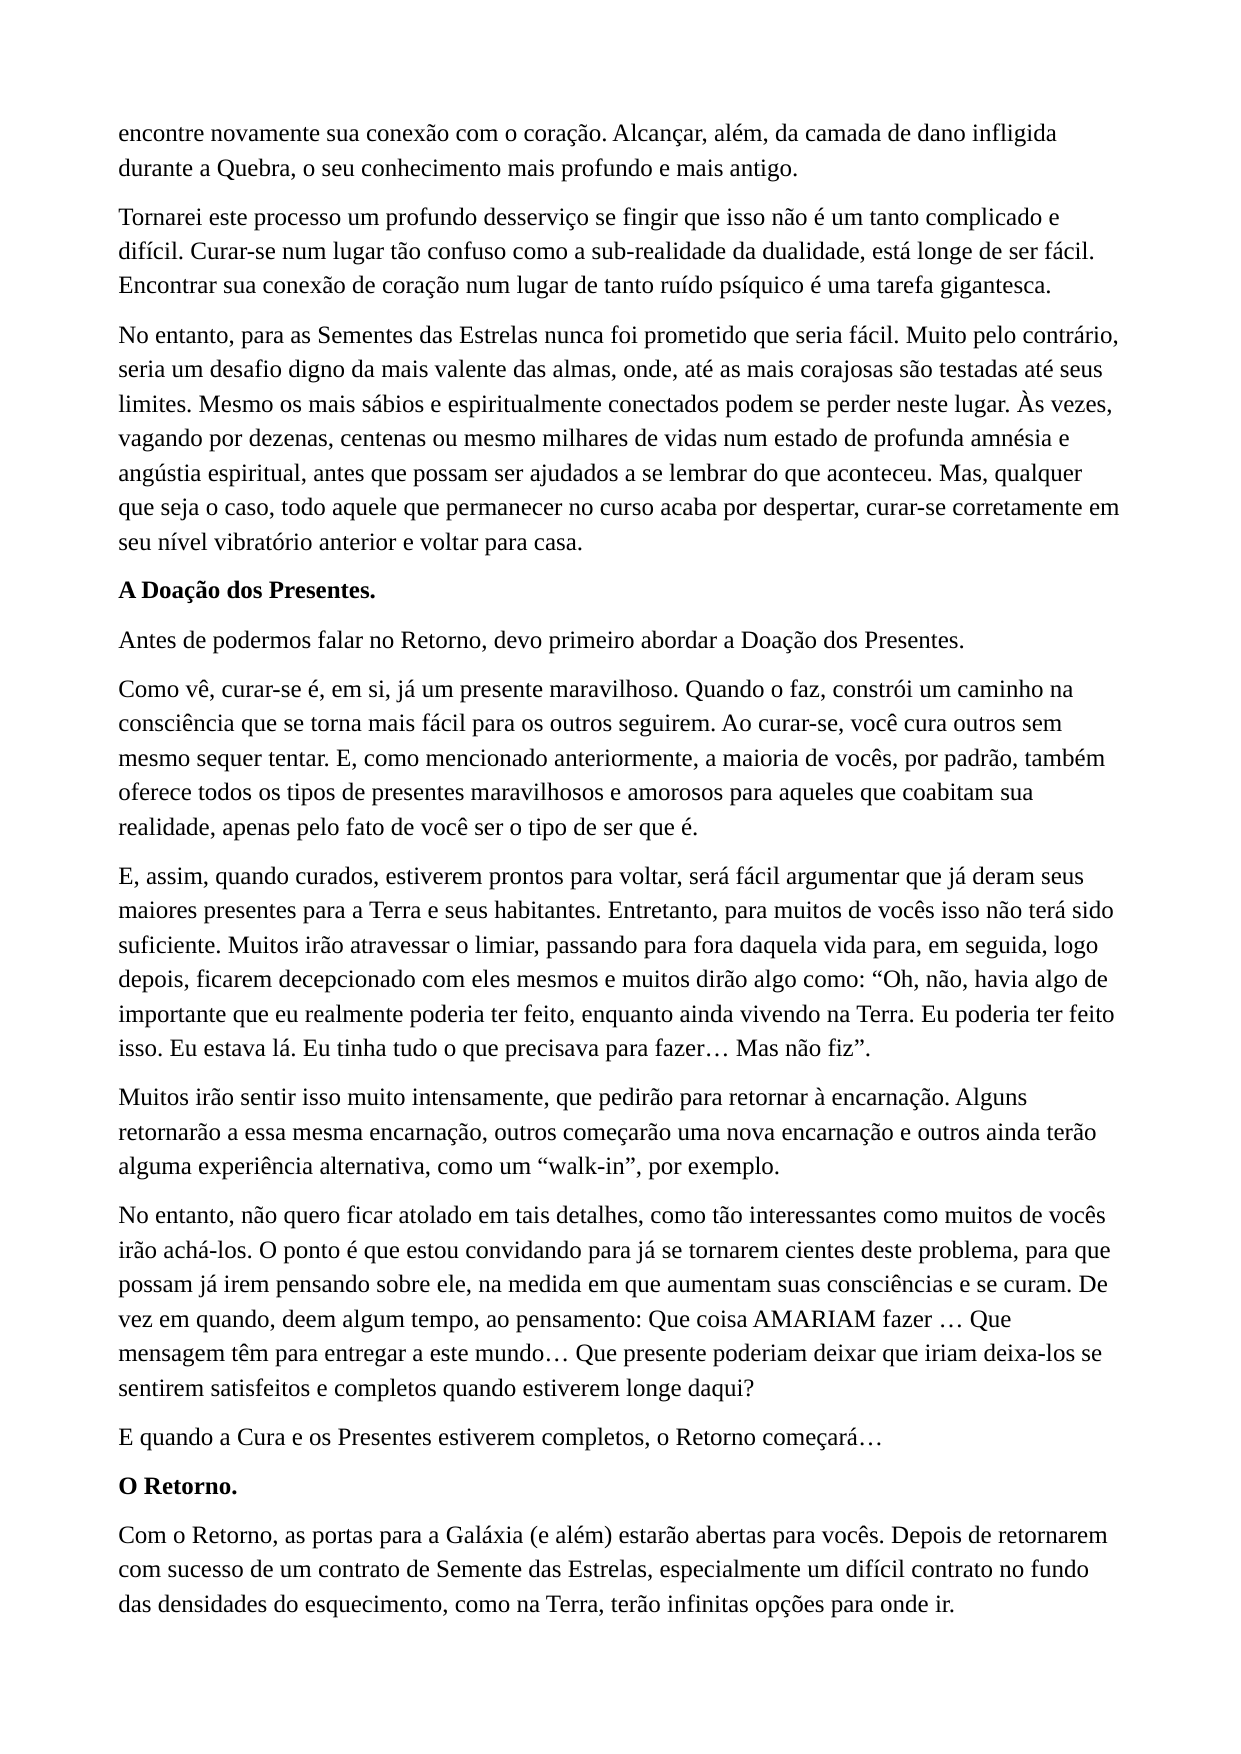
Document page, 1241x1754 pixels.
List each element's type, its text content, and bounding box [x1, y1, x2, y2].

text Como vê, curar-se é, em si, já um presente maravilhoso. Quando o faz, constrói um caminho na consciência que se torna mais fácil para os outros seguirem. Ao curar-se, você cura outros sem mesmo sequer tentar. E, como mencionado anteriormente, a maioria de vocês, por padrão, também oferece todos os tipos de presentes maravilhosos e amorosos para aqueles que coabitam sua realidade, apenas pelo fato de você ser o tipo de ser que é. [118, 674, 1122, 840]
text encontre novamente sua conexão com o coração. Alcançar, além, da camada de dano infligida durante a Quebra, o seu conhecimento mais profundo e mais antigo. [118, 118, 1122, 181]
text Muitos irão sentir isso muito intensamente, que pedirão para retornar à encarnação. Alguns retornarão a essa mesma encarnação, outros começarão uma nova encarnação e outros ainda terão alguma experiência alternativa, como um “walk-in”, por exemplo. [118, 1082, 1122, 1180]
text A Doação dos Presentes. [118, 576, 1122, 604]
text No entanto, não quero ficar atolado em tais detalhes, como tão interessantes como muitos de vocês irão achá-los. O ponto é que estou convidando para já se tornarem cientes deste problema, para que possam já irem pensando sobre ele, na medida em que aumentam suas consciências e se curam. De vez em quando, deem algum tempo, ao pensamento: Que coisa AMARIAM fazer … Que mensagem têm para entregar a este mundo… Que presente poderiam deixar que iriam deixa-los se sentirem satisfeitos e completos quando estiverem longe daqui? [118, 1200, 1122, 1401]
text No entanto, para as Sementes das Estrelas nunca foi prometido que seria fácil. Muito pelo contrário, seria um desafio digno da mais valente das almas, onde, até as mais corajosas são testadas até seus limites. Mesmo os mais sábios e espiritualmente conectados podem se perder neste lugar. Às vezes, vagando por dezenas, centenas ou mesmo milhares de vidas num estado de profunda amnésia e angústia espiritual, antes que possam ser ajudados a se lembrar do que aconteceu. Mas, qualquer que seja o caso, todo aquele que permanecer no curso acaba por despertar, curar-se corretamente em seu nível vibratório anterior e voltar para casa. [118, 320, 1122, 555]
text Com o Retorno, as portas para a Galáxia (e além) estarão abertas para vocês. Depois de retornarem com sucesso de um contrato de Semente das Estrelas, especialmente um difícil contrato no fundo das densidades do esquecimento, como na Terra, terão infinitas opções para onde ir. [118, 1520, 1122, 1617]
text E, assim, quando curados, estiverem prontos para voltar, será fácil argumentar que já deram seus maiores presentes para a Terra e seus habitantes. Entretanto, para muitos de vocês isso não terá sido suficiente. Muitos irão atravessar o limiar, passando para fora daquela vida para, em seguida, logo depois, ficarem decepcionado com eles mesmos e muitos dirão algo como: “Oh, não, havia algo de importante que eu realmente poderia ter feito, enquanto ainda vivendo na Terra. Eu poderia ter feito isso. Eu estava lá. Eu tinha tudo o que precisava para fazer… Mas não fiz”. [118, 861, 1122, 1062]
text Tornarei este processo um profundo desserviço se fingir que isso não é um tanto complicado e difícil. Curar-se num lugar tão confuso como a sub-realidade da dualidade, está longe de ser fácil. Encontrar sua conexão de coração num lugar de tanto ruído psíquico é uma tarefa gigantesca. [118, 202, 1122, 299]
text Antes de podermos falar no Retorno, devo primeiro abordar a Doação dos Presentes. [118, 625, 1122, 653]
text E quando a Cura e os Presentes estiverem completos, o Retorno começará… [118, 1422, 1122, 1450]
text O Retorno. [118, 1471, 1122, 1499]
